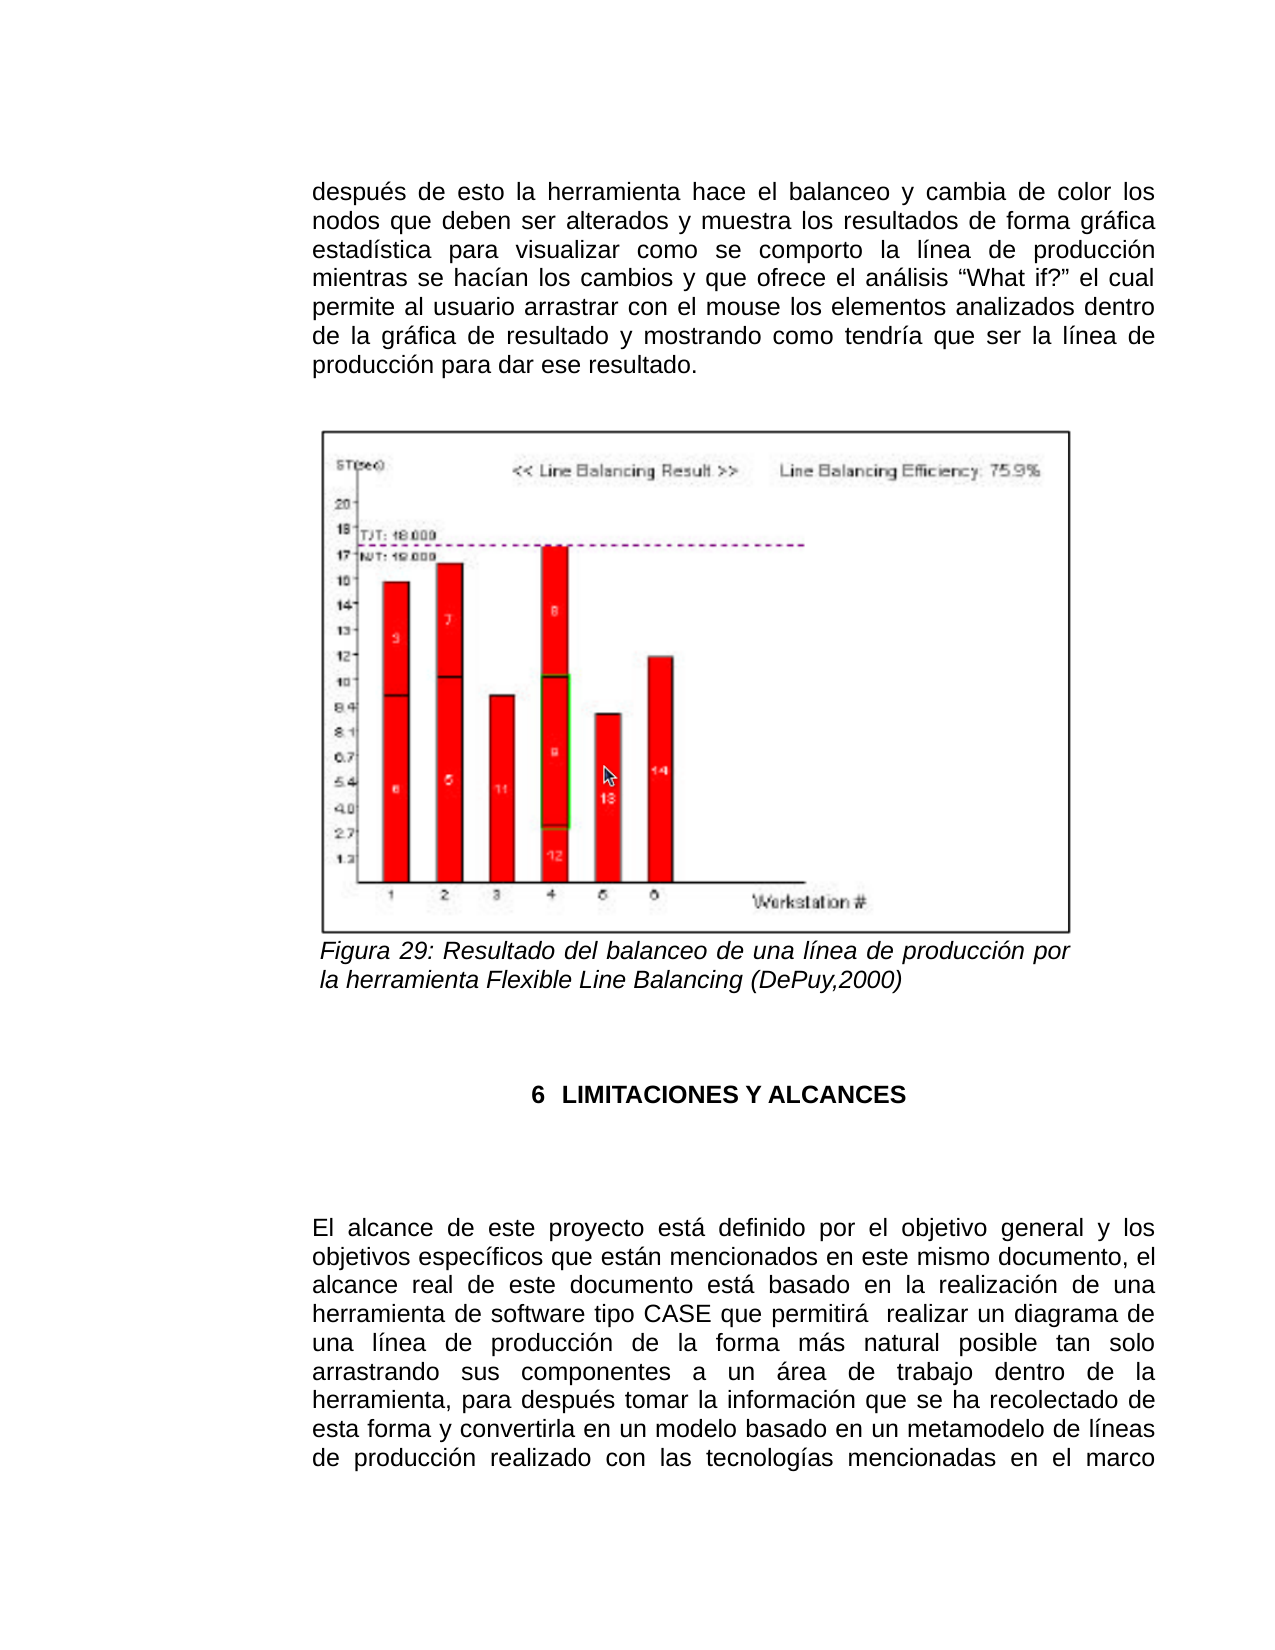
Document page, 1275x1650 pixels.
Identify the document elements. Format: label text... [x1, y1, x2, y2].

subtitle LIMITACIONES Y ALCANCES [274, 1080, 1157, 1109]
text después de esto la herramienta hace el balanceo y cambia de color los nodos que deben ser alterados y muestra los resultados de forma gráfica estadística para visualizar como se comporto la línea de producción mientras se hacían los cambios y que ofrece el análisis “What if?” el cual permite al usuario arrastrar con el mouse los elementos analizados dentro de la gráfica de resultado y mostrando como tendría que ser la línea de producción para dar ese resultado. [312, 177, 1157, 378]
text El alcance de este proyecto está definido por el objetivo general y los objetivos específicos que están mencionados en este mismo documento, el alcance real de este documento está basado en la realización de una herramienta de software tipo CASE que permitirá realizar un diagrama de una línea de producción de la forma más natural posible tan solo arrastrando sus componentes a un área de trabajo dentro de la herramienta, para después tomar la información que se ha recolectado de esta forma y convertirla en un modelo basado en un metamodelo de líneas de producción realizado con las tecnologías mencionadas en el marco [312, 1213, 1157, 1472]
text Figura 29: Resultado del balanceo de una línea de producción por la herramienta Flexible Line Balancing (DePuy,2000) [319, 936, 1073, 993]
picture [319, 428, 1074, 936]
